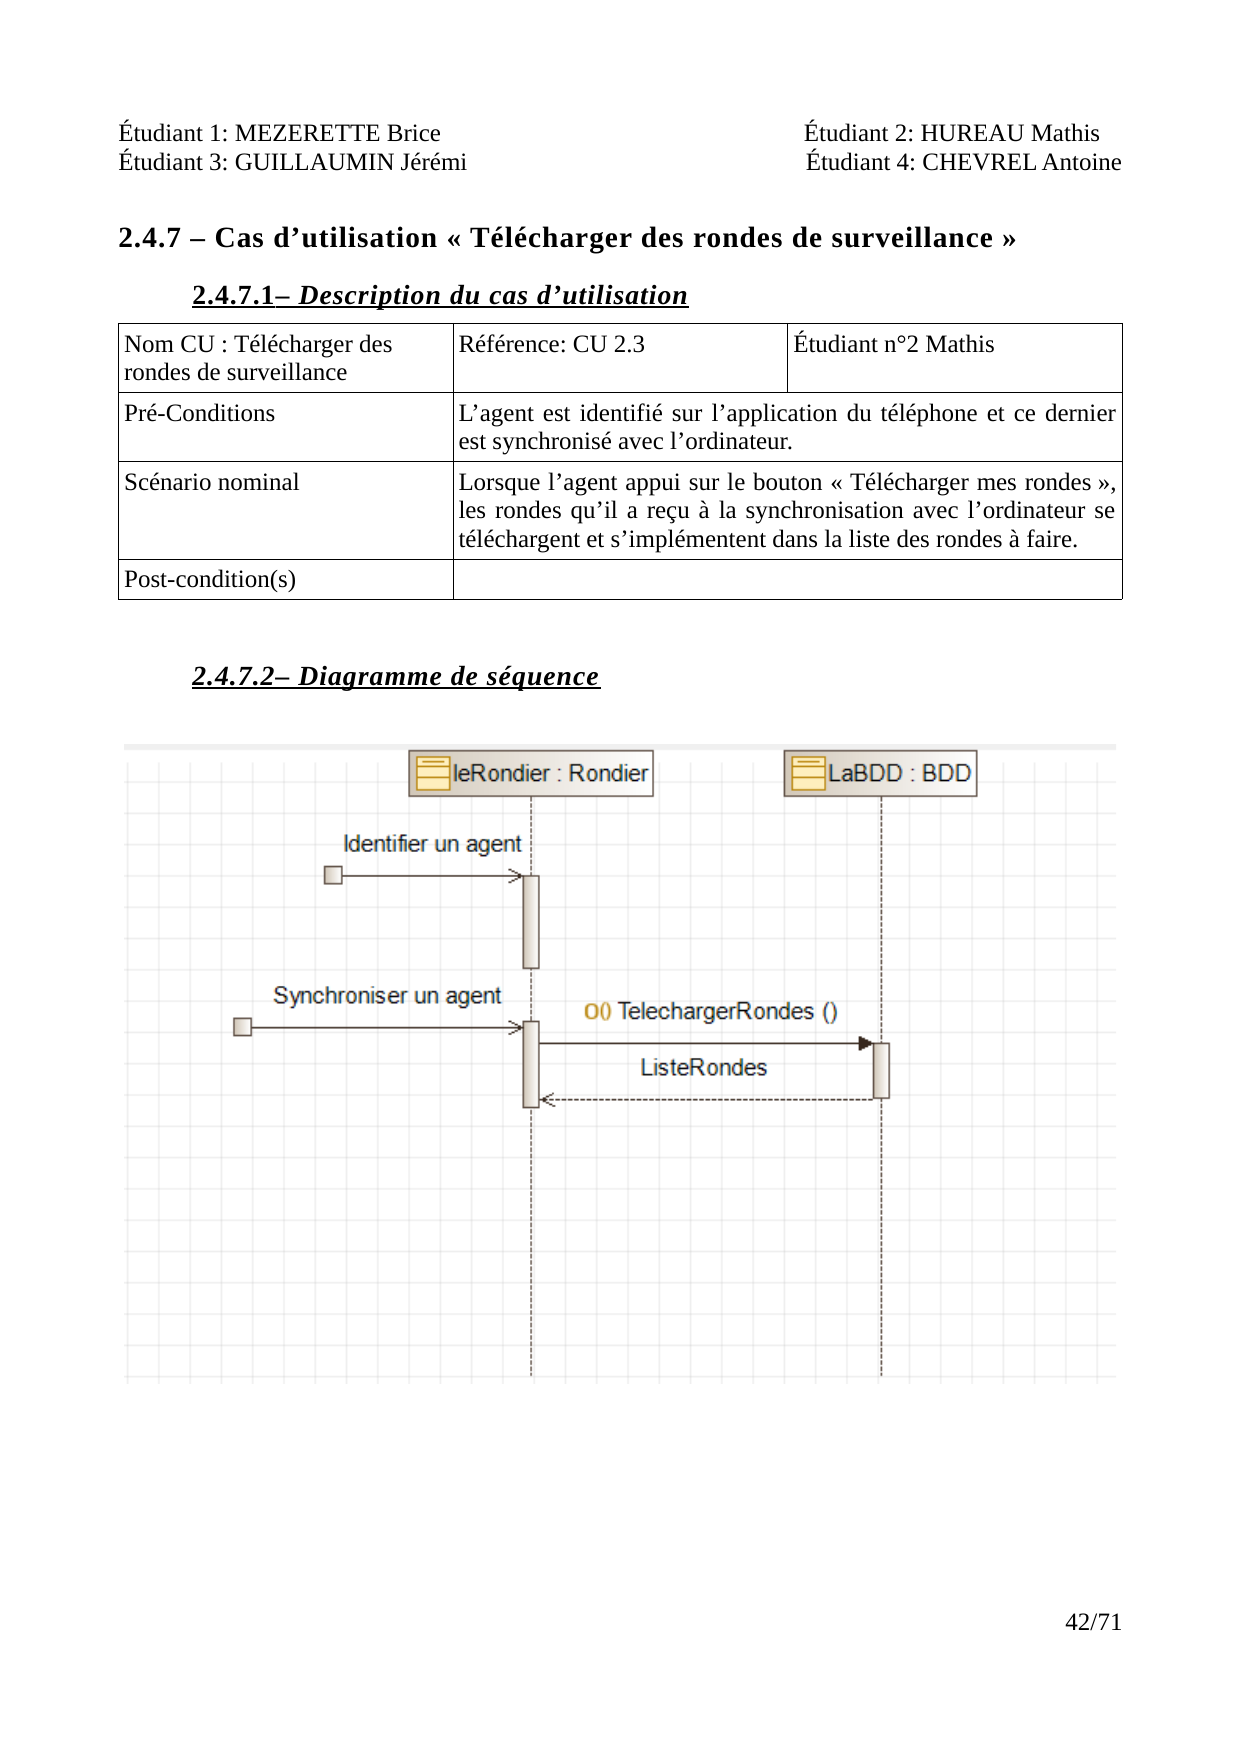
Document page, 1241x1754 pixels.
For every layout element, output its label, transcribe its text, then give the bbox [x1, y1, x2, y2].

table_header Étudiant n°2 Mathis [788, 324, 1122, 392]
picture [124, 744, 1117, 1384]
table_cell L’agent est identifié sur l’application du téléphone et ce dernier est synchronisé avec l’ordinateur. [454, 393, 1122, 461]
subtitle 2.4.7.1– Description du cas d’utilisation [118, 278, 1122, 310]
table_header Nom CU : Télécharger des rondes de surveillance [119, 324, 453, 392]
table_cell Pré-Conditions [119, 393, 453, 461]
subtitle 2.4.7 – Cas d’utilisation « Télécharger des rondes de surveillance » [118, 220, 1122, 253]
table_cell Scénario nominal [119, 462, 453, 559]
table_cell Post-condition(s) [119, 560, 453, 599]
table_cell Lorsque l’agent appui sur le bouton « Télécharger mes rondes », les rondes qu’il a reçu à la synchronisation avec l’ordinateur se téléchargent et s’implémentent dans la liste des rondes à faire. [454, 462, 1122, 559]
table_cell [454, 560, 1122, 599]
subtitle 2.4.7.2– Diagramme de séquence [118, 659, 1122, 691]
table_header Référence: CU 2.3 [454, 324, 787, 392]
